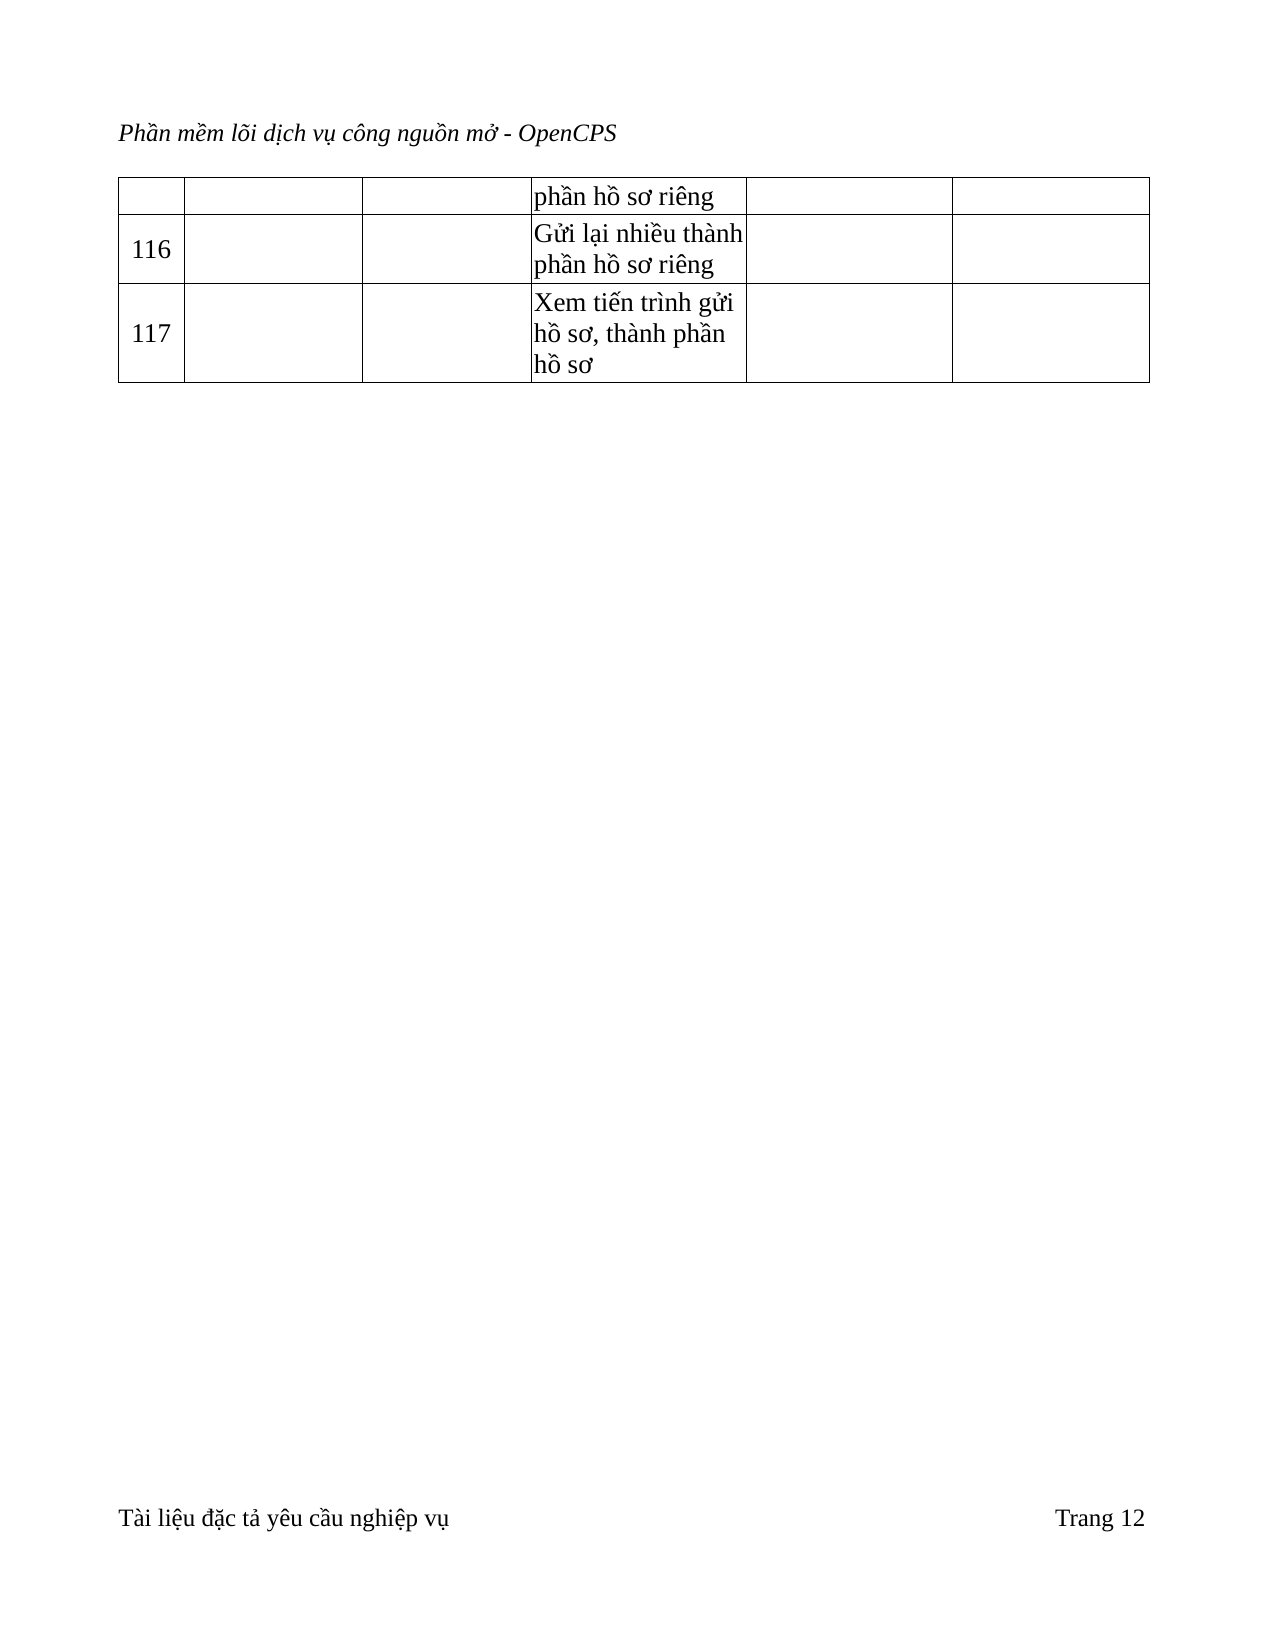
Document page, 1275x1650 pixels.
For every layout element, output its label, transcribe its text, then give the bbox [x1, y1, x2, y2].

table_cell [363, 178, 531, 214]
table_cell [747, 178, 952, 214]
table_cell phần hồ sơ riêng [532, 178, 746, 214]
table_cell [953, 284, 1149, 382]
table_cell [185, 284, 362, 382]
table_cell [185, 178, 362, 214]
table_cell [747, 284, 952, 382]
table_cell [185, 215, 362, 283]
table_cell [953, 215, 1149, 283]
table_cell [363, 284, 531, 382]
table_cell [747, 215, 952, 283]
table_cell 117 [119, 284, 184, 382]
table_cell [363, 215, 531, 283]
table_cell [953, 178, 1149, 214]
table_cell 116 [119, 215, 184, 283]
table_cell Gửi lại nhiều thành phần hồ sơ riêng [532, 215, 746, 283]
table_cell [119, 178, 184, 214]
table_cell Xem tiến trình gửi hồ sơ, thành phần hồ sơ [532, 284, 746, 382]
